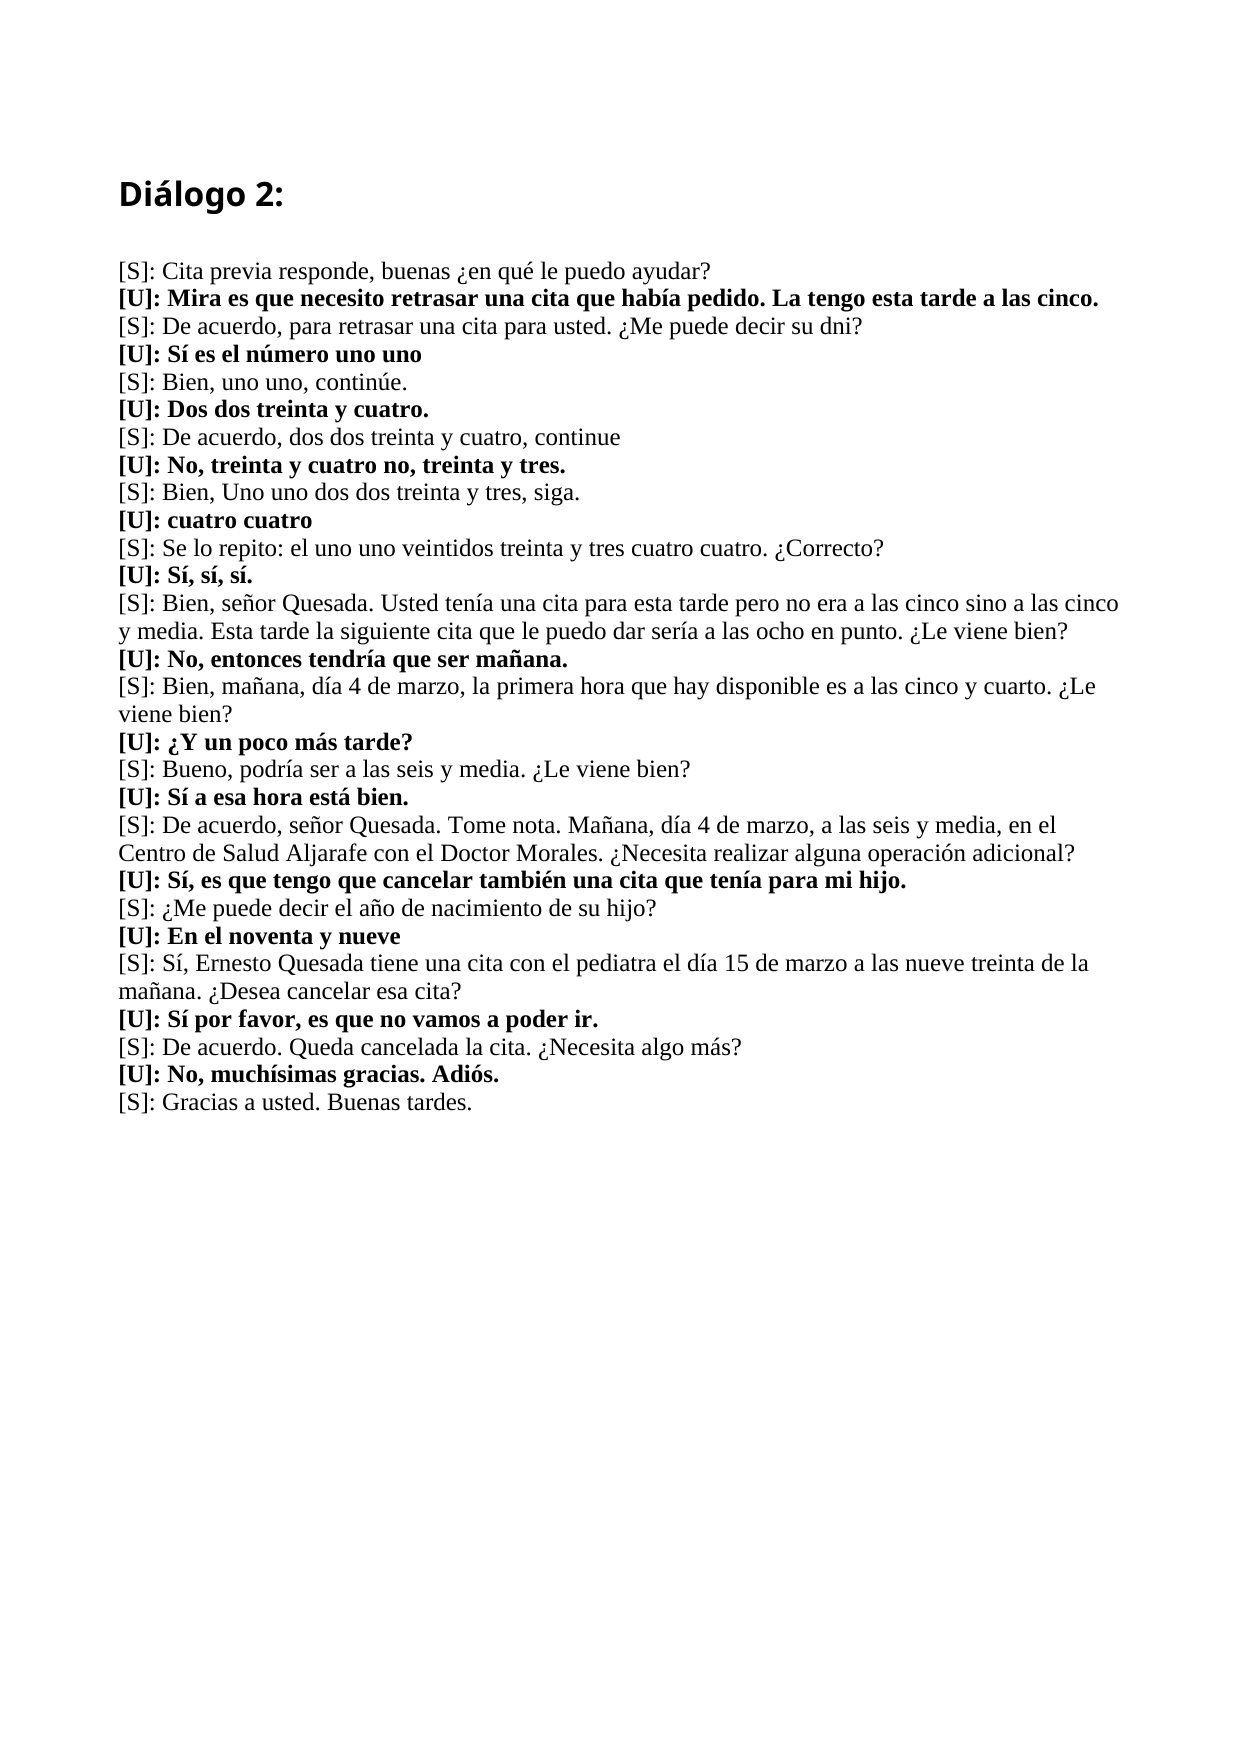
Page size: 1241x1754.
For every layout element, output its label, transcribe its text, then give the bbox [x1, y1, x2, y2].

text [U]: No, treinta y cuatro no, treinta y tres. [118, 451, 1122, 478]
text [U]: Mira es que necesito retrasar una cita que había pedido. La tengo esta tarde a las cinco. [118, 284, 1122, 312]
text [S]: De acuerdo, dos dos treinta y cuatro, continue [118, 423, 1122, 451]
text [S]: Se lo repito: el uno uno veintidos treinta y tres cuatro cuatro. ¿Correcto? [118, 534, 1122, 562]
text [S]: Bien, señor Quesada. Usted tenía una cita para esta tarde pero no era a las cinco sino a las cinco y media. Esta tarde la siguiente cita que le puedo dar sería a las ocho en punto. ¿Le viene bien? [118, 589, 1122, 645]
text [U]: Sí a esa hora está bien. [118, 783, 1122, 811]
text [U]: Sí por favor, es que no vamos a poder ir. [118, 1005, 1122, 1033]
text [S]: Bien, uno uno, continúe. [118, 368, 1122, 395]
text [U]: No, entonces tendría que ser mañana. [118, 645, 1122, 672]
text [U]: No, muchísimas gracias. Adiós. [118, 1060, 1122, 1088]
text [S]: Bien, Uno uno dos dos treinta y tres, siga. [118, 478, 1122, 506]
text [S]: ¿Me puede decir el año de nacimiento de su hijo? [118, 894, 1122, 922]
text [U]: Sí, sí, sí. [118, 562, 1122, 589]
text [S]: Cita previa responde, buenas ¿en qué le puedo ayudar? [118, 257, 1122, 284]
text [U]: Dos dos treinta y cuatro. [118, 395, 1122, 423]
text [S]: Gracias a usted. Buenas tardes. [118, 1088, 1122, 1116]
text [S]: Sí, Ernesto Quesada tiene una cita con el pediatra el día 15 de marzo a las nueve treinta de la mañana. ¿Desea cancelar esa cita? [118, 949, 1122, 1005]
text [U]: Sí, es que tengo que cancelar también una cita que tenía para mi hijo. [118, 866, 1122, 894]
text [S]: Bien, mañana, día 4 de marzo, la primera hora que hay disponible es a las cinco y cuarto. ¿Le viene bien? [118, 672, 1122, 728]
text [U]: En el noventa y nueve [118, 922, 1122, 949]
text [U]: cuatro cuatro [118, 506, 1122, 534]
text [S]: De acuerdo, para retrasar una cita para usted. ¿Me puede decir su dni? [118, 312, 1122, 340]
text [S]: De acuerdo. Queda cancelada la cita. ¿Necesita algo más? [118, 1033, 1122, 1060]
text [S]: De acuerdo, señor Quesada. Tome nota. Mañana, día 4 de marzo, a las seis y media, en el Centro de Salud Aljarafe con el Doctor Morales. ¿Necesita realizar alguna operación adicional? [118, 811, 1122, 866]
text [S]: Bueno, podría ser a las seis y media. ¿Le viene bien? [118, 756, 1122, 783]
text [U]: ¿Y un poco más tarde? [118, 728, 1122, 756]
subtitle Diálogo 2: [118, 171, 1122, 217]
text [U]: Sí es el número uno uno [118, 340, 1122, 368]
